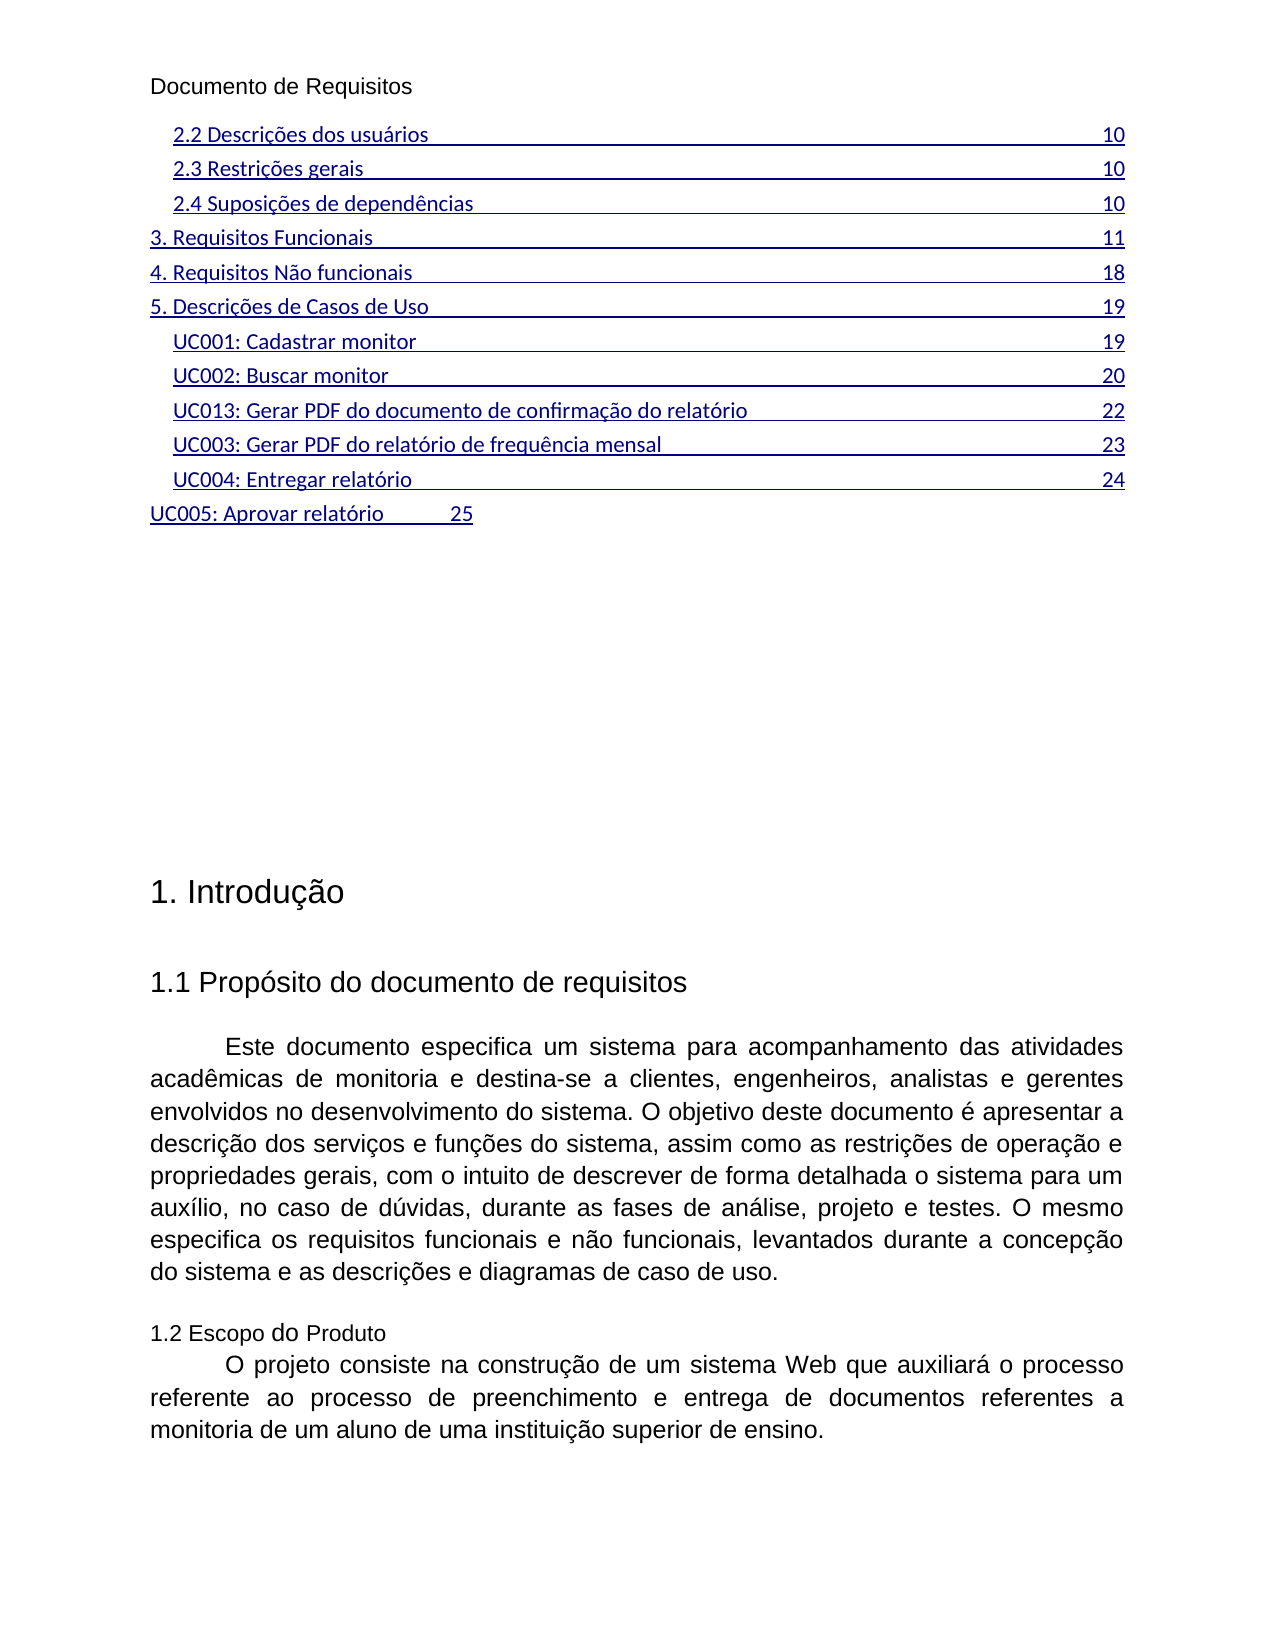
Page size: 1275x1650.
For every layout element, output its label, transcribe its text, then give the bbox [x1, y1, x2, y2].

text 2.2 Descrições dos usuários 10 [173, 125, 1125, 144]
subtitle 1. Introdução [150, 873, 1125, 911]
text 5. Descrições de Casos de Uso 19 [150, 297, 1125, 316]
subtitle 1.1 Propósito do documento de requisitos [150, 966, 1125, 999]
text O projeto consiste na construção de um sistema Web que auxiliará o processo referente ao processo de preenchimento e entrega de documentos referentes a monitoria de um aluno de uma instituição superior de ensino. [150, 1351, 1125, 1443]
text Este documento especifica um sistema para acompanhamento das atividades acadêmicas de monitoria e destina-se a clientes, engenheiros, analistas e gerentes envolvidos no desenvolvimento do sistema. O objetivo deste documento é apresentar a descrição dos serviços e funções do sistema, assim como as restrições de operação e propriedades gerais, com o intuito de descrever de forma detalhada o sistema para um auxílio, no caso de dúvidas, durante as fases de análise, projeto e testes. O mesmo especifica os requisitos funcionais e não funcionais, levantados durante a concepção do sistema e as descrições e diagramas de caso de uso. [150, 1033, 1125, 1286]
text 1.2 Escopo do Produto [150, 1319, 1125, 1347]
text 2.3 Restrições gerais 10 [173, 159, 1125, 178]
text UC004: Entregar relatório 24 [173, 470, 1125, 489]
text UC002: Buscar monitor 20 [173, 366, 1125, 385]
text UC003: Gerar PDF do relatório de frequência mensal 23 [173, 435, 1125, 454]
text UC013: Gerar PDF do documento de confirmação do relatório 22 [173, 401, 1125, 420]
text UC005: Aprovar relatório 25 [150, 504, 1125, 527]
text 4. Requisitos Não funcionais 18 [150, 263, 1125, 282]
text 3. Requisitos Funcionais 11 [150, 228, 1125, 247]
text UC001: Cadastrar monitor 19 [173, 332, 1125, 351]
text 2.4 Suposições de dependências 10 [173, 194, 1125, 213]
